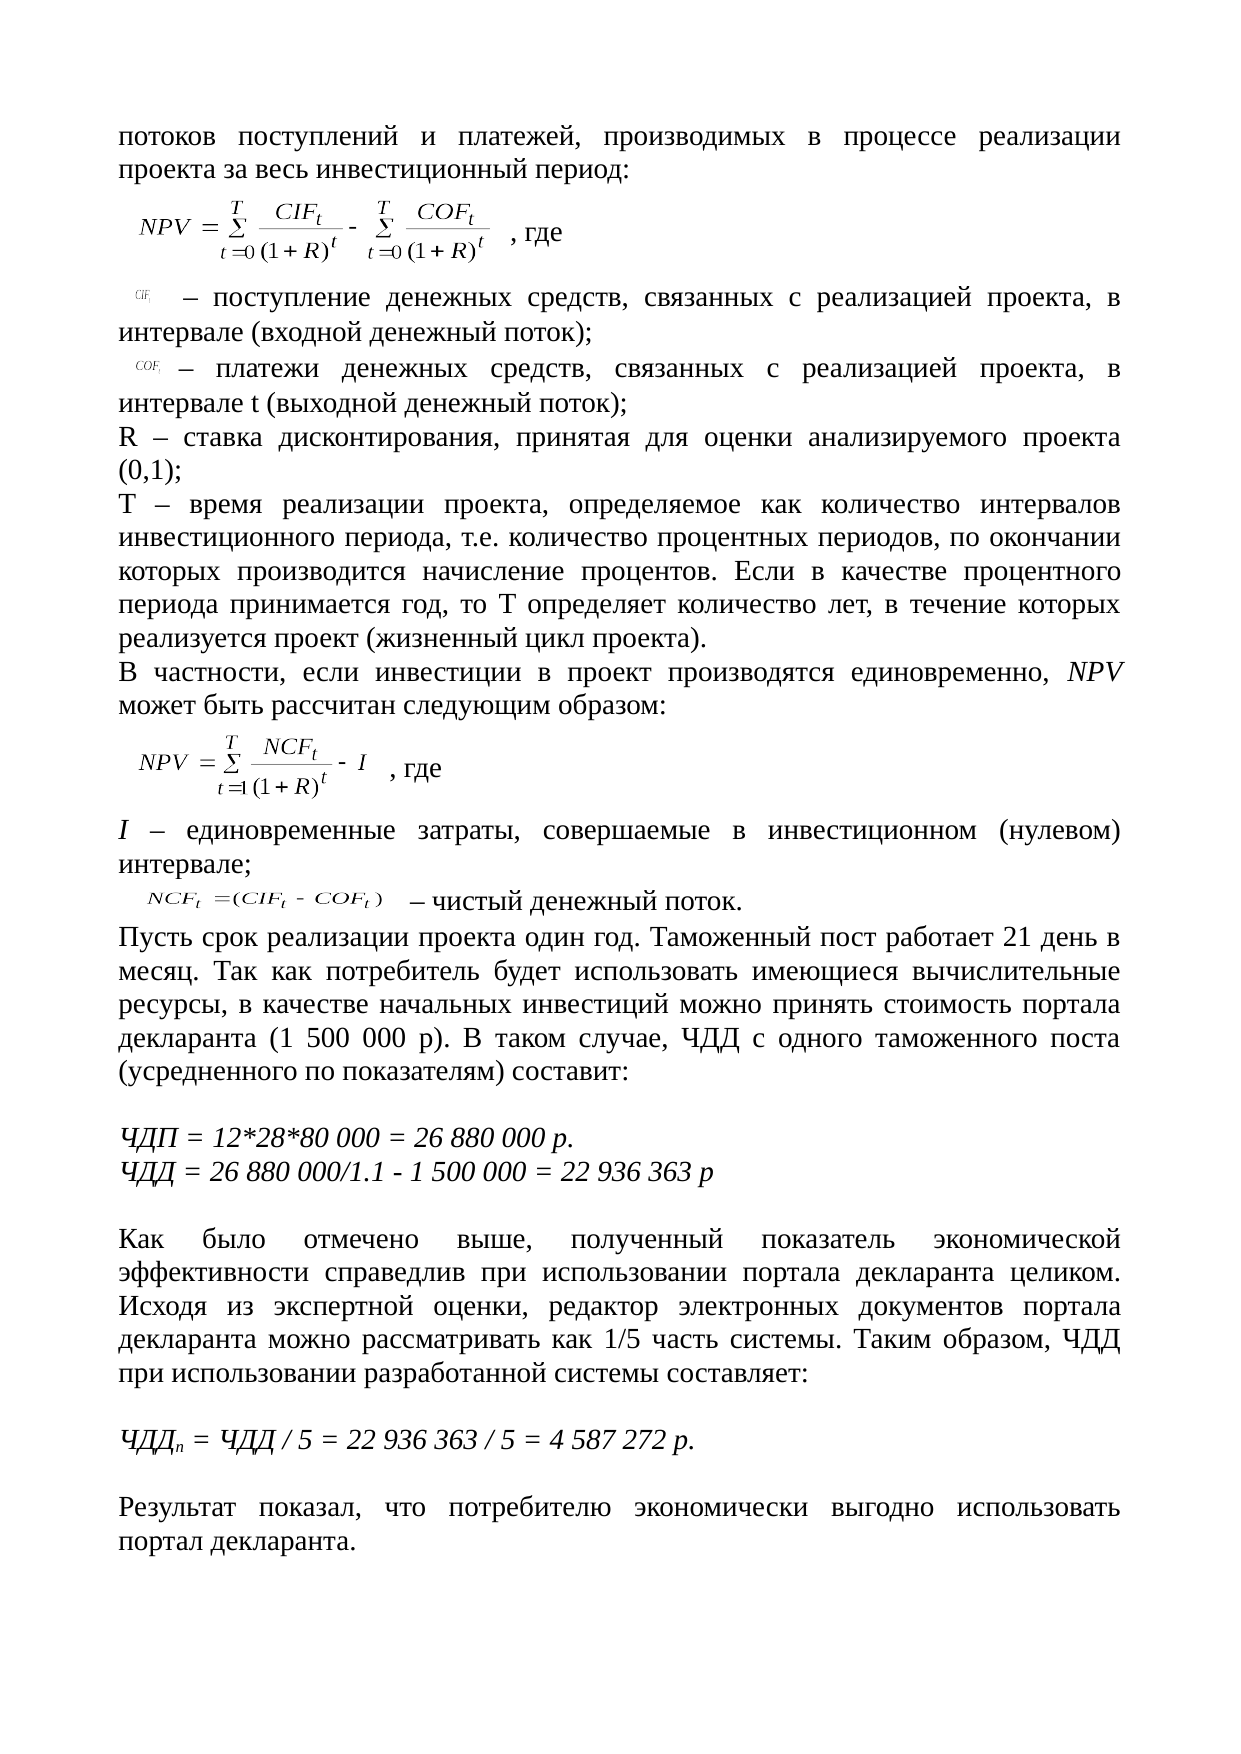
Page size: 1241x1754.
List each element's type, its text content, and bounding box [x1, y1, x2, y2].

text ЧДД = 26 880 000/1.1 - 1 500 000 = 22 936 363 р [118, 1154, 1122, 1187]
text потоков поступлений и платежей, производимых в процессе реализации проекта за весь инвестиционный период: [118, 118, 1122, 185]
text T – время реализации проекта, определяемое как количество интервалов инвестиционного периода, т.е. количество процентных периодов, по окончании которых производится начисление процентов. Если в качестве процентного периода принимается год, то T определяет количество лет, в течение которых реализуется проект (жизненный цикл проекта). [118, 486, 1122, 654]
text – чистый денежный поток. [118, 879, 1122, 919]
text I – единовременные затраты, совершаемые в инвестиционном (нулевом) интервале; [118, 812, 1122, 879]
text – поступление денежных средств, связанных с реализацией проекта, в интервале (входной денежный поток); [118, 277, 1122, 348]
text , где [118, 721, 1122, 812]
text Как было отмечено выше, полученный показатель экономической эффективности справедлив при использовании портала декларанта целиком. Исходя из экспертной оценки, редактор электронных документов портала декларанта можно рассматривать как 1/5 часть системы. Таким образом, ЧДД при использовании разработанной системы составляет: [118, 1221, 1122, 1389]
text , где [118, 185, 1122, 277]
text R – ставка дисконтирования, принятая для оценки анализируемого проекта (0,1); [118, 419, 1122, 486]
text В частности, если инвестиции в проект производятся единовременно, NPV может быть рассчитан следующим образом: [118, 654, 1122, 721]
text ЧДП = 12*28*80 000 = 26 880 000 р. [118, 1120, 1122, 1154]
text Результат показал, что потребителю экономически выгодно использовать портал декларанта. [118, 1489, 1122, 1556]
text – платежи денежных средств, связанных с реализацией проекта, в интервале t (выходной денежный поток); [118, 348, 1122, 419]
text Пусть срок реализации проекта один год. Таможенный пост работает 21 день в месяц. Так как потребитель будет использовать имеющиеся вычислительные ресурсы, в качестве начальных инвестиций можно принять стоимость портала декларанта (1 500 000 р). В таком случае, ЧДД с одного таможенного поста (усредненного по показателям) составит: [118, 919, 1122, 1087]
text ЧДДп = ЧДД / 5 = 22 936 363 / 5 = 4 587 272 р. [118, 1422, 1122, 1456]
